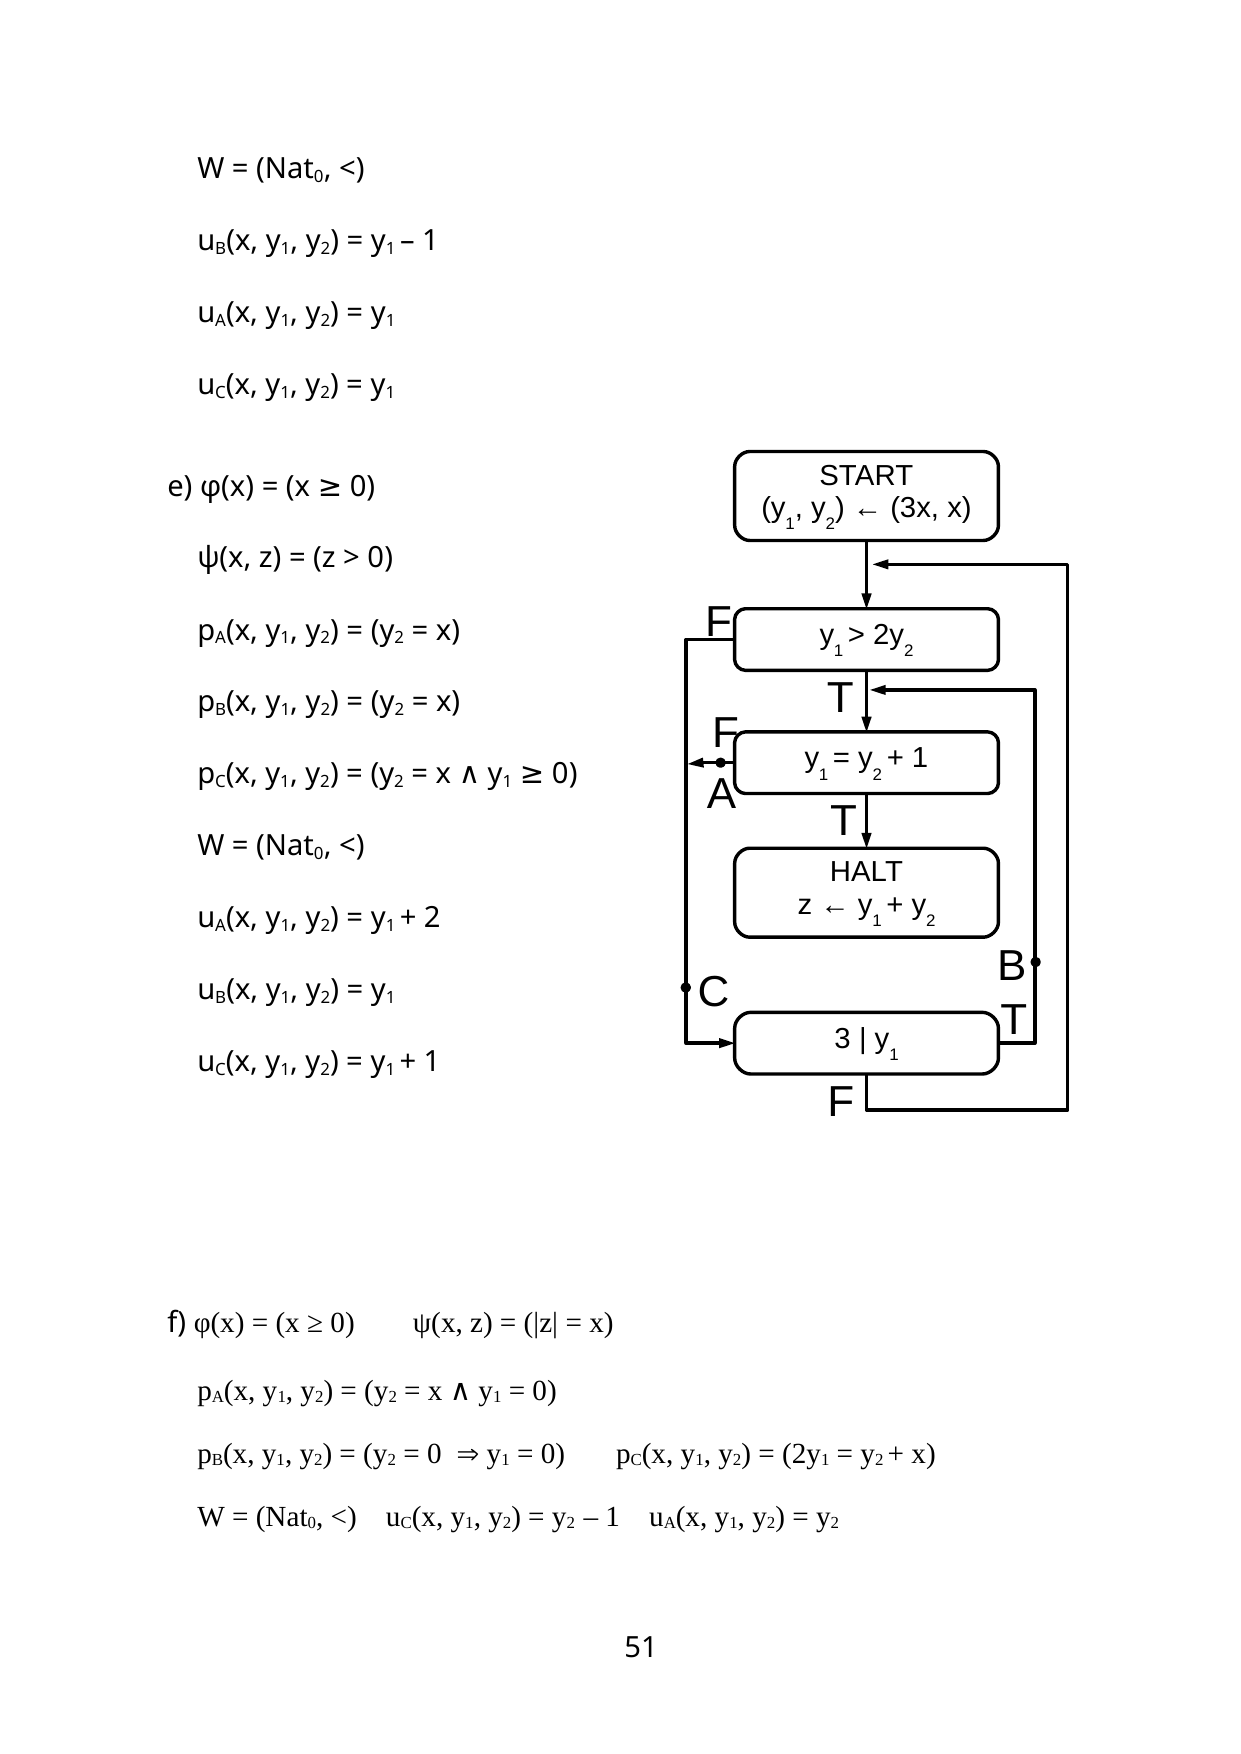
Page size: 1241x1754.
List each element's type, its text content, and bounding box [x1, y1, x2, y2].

list uC(x, y1, y2) = y1 + 1 [1069, 1041, 1081, 1080]
list uB(x, y1, y2) = y1 [1069, 969, 1081, 1008]
list pA(x, y1, y2) = (y2 = x) [737, 611, 996, 648]
list W = (Nat0, <) [159, 825, 684, 864]
list uB(x, y1, y2) = y1 [159, 969, 684, 1008]
list pC(x, y1, y2) = (y2 = x ∧ y1 ≥ 0) [997, 753, 1033, 792]
list uC(x, y1, y2) = y1 [159, 363, 1081, 403]
list W = (Nat0, <) [868, 825, 1033, 864]
list uA(x, y1, y2) = y1 + 2 [1037, 897, 1066, 936]
list pB(x, y1, y2) = (y2 = 0  y1 = 0) pC(x, y1, y2) = (2y1 = y2 + x) [159, 1436, 1081, 1469]
list pB(x, y1, y2) = (y2 = x) [159, 681, 684, 720]
list φ(x) = (x ≥ 0) ψ(x, z) = (|z| = x) [159, 1301, 1081, 1341]
list uA(x, y1, y2) = y1 [159, 292, 1081, 331]
list W = (Nat0, <) [159, 148, 1081, 187]
list uA(x, y1, y2) = y1 + 2 [737, 897, 996, 935]
list uB(x, y1, y2) = y1 [688, 969, 1033, 1008]
list pC(x, y1, y2) = (y2 = x ∧ y1 ≥ 0) [737, 753, 996, 791]
list pB(x, y1, y2) = (y2 = x) [868, 681, 1066, 720]
list W = (Nat0, <) uC(x, y1, y2) = y2 – 1 uA(x, y1, y2) = y2 [159, 1499, 1081, 1532]
list uC(x, y1, y2) = y1 + 1 [868, 1041, 1066, 1080]
list φ(x) = (x ≥ 0) [159, 465, 733, 504]
list pA(x, y1, y2) = (y2 = x) [159, 609, 737, 648]
list pC(x, y1, y2) = (y2 = x ∧ y1 ≥ 0) [1037, 753, 1066, 792]
list W = (Nat0, <) [688, 825, 865, 864]
list uB(x, y1, y2) = y1 – 1 [159, 219, 1081, 259]
list uA(x, y1, y2) = y1 + 2 [159, 897, 684, 936]
list uC(x, y1, y2) = y1 + 1 [159, 1041, 865, 1080]
list [868, 537, 1081, 576]
list uA(x, y1, y2) = y1 + 2 [1069, 897, 1081, 936]
list φ(x) = (x ≥ 0) [737, 465, 996, 504]
list pB(x, y1, y2) = (y2 = x) [688, 681, 865, 720]
list uC(x, y1, y2) = y1 + 1 [737, 1041, 996, 1072]
list pC(x, y1, y2) = (y2 = x ∧ y1 ≥ 0) [159, 753, 684, 792]
list uB(x, y1, y2) = y1 [1037, 969, 1066, 1008]
list ψ(x, z) = (z > 0) [159, 537, 865, 576]
list uA(x, y1, y2) = y1 + 2 [994, 897, 1033, 936]
list W = (Nat0, <) [1037, 825, 1066, 864]
list pA(x, y1, y2) = (y2 = x ∧ y1 = 0) [159, 1373, 1081, 1407]
list uA(x, y1, y2) = y1 + 2 [688, 897, 739, 936]
list φ(x) = (x ≥ 0) [1001, 465, 1081, 504]
list pA(x, y1, y2) = (y2 = x) [996, 609, 1066, 648]
list pC(x, y1, y2) = (y2 = x ∧ y1 ≥ 0) [688, 764, 736, 792]
list W = (Nat0, <) [1069, 825, 1081, 864]
list W = (Nat0, <) [737, 850, 996, 864]
